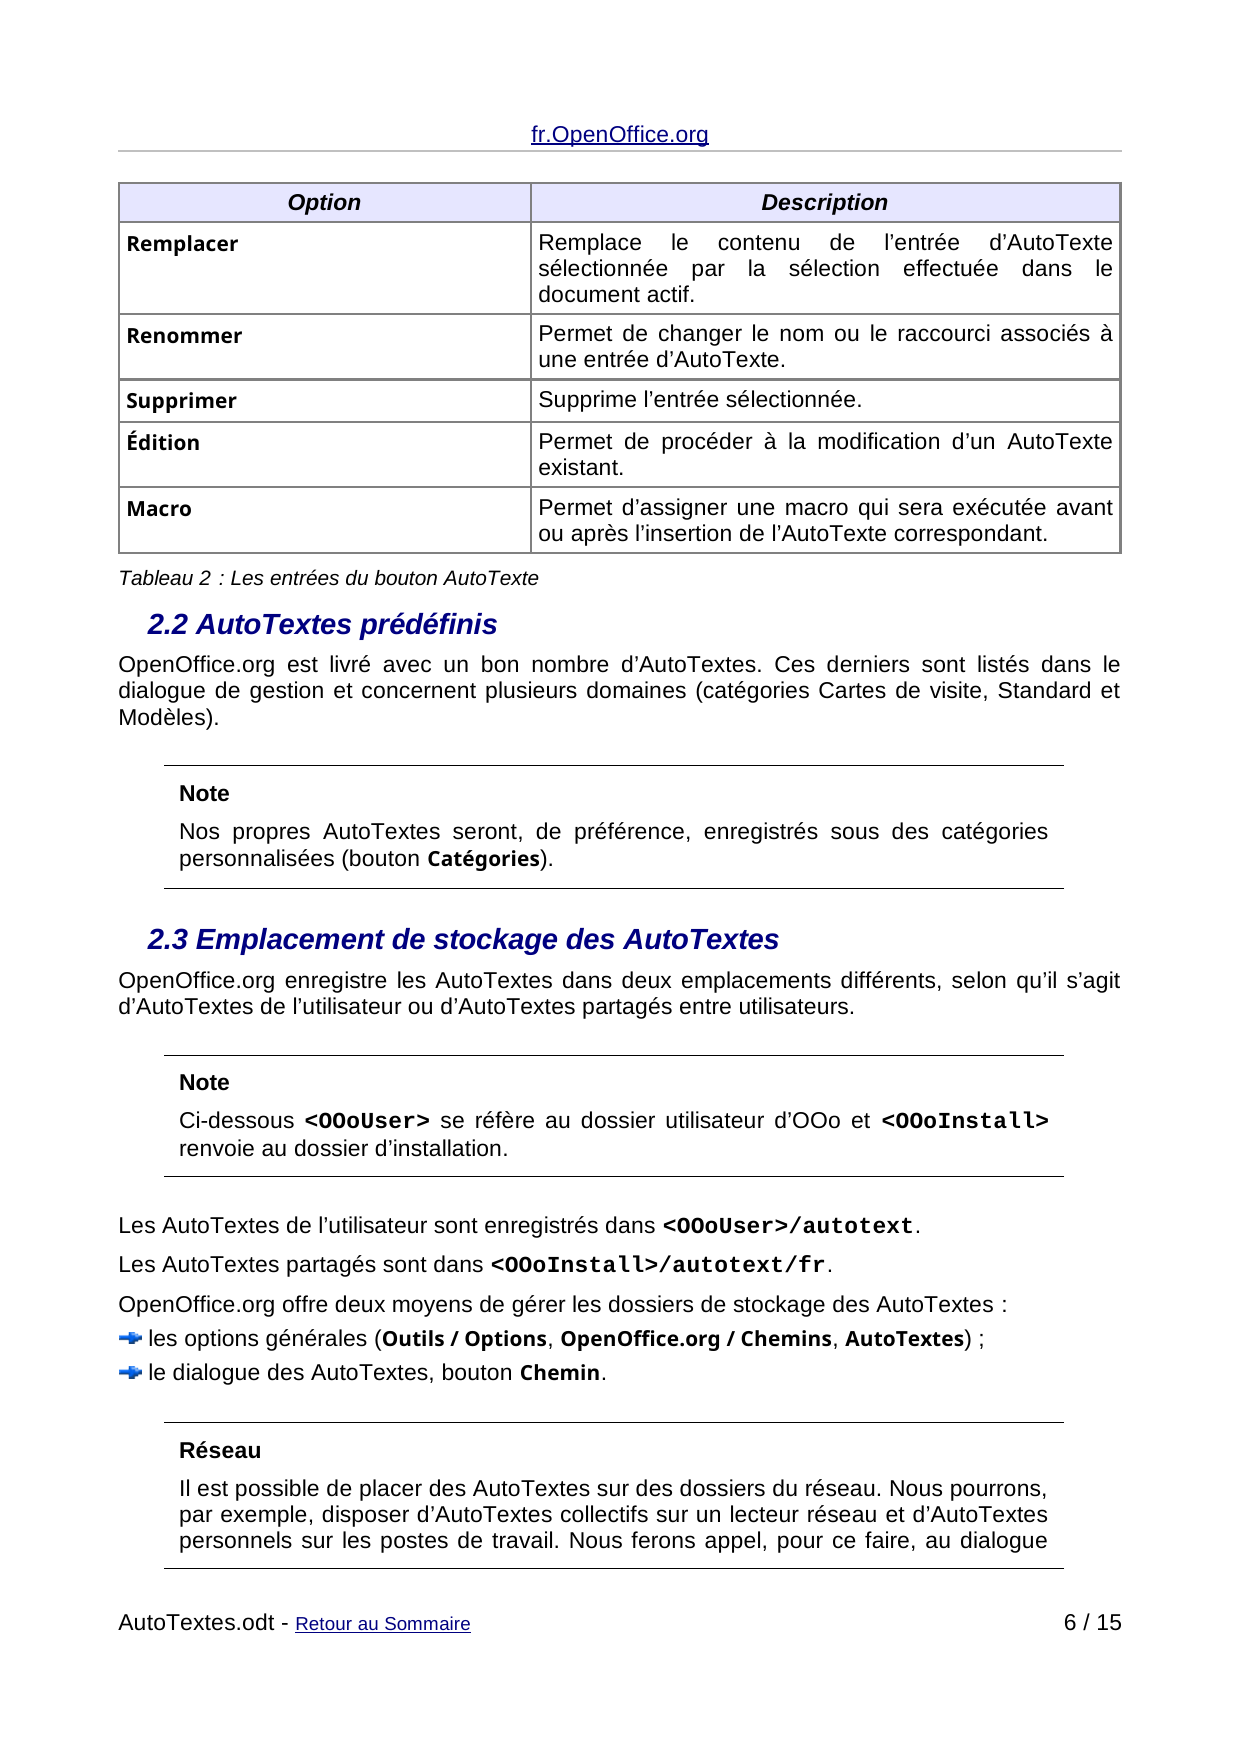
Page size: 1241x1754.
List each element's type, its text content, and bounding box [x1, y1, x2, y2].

list le dialogue des AutoTextes, bouton Chemin. [118, 1358, 1122, 1387]
table_cell Renommer [120, 315, 530, 378]
text Note [164, 1056, 1064, 1093]
table_cell Permet d’assigner une macro qui sera exécutée avant ou après l’insertion de l’AutoTexte correspondant. [532, 488, 1119, 552]
subtitle Emplacement de stockage des AutoTextes [148, 923, 1122, 956]
table_cell Permet de changer le nom ou le raccourci associés à une entrée d’AutoTexte. [532, 315, 1119, 378]
table_cell Macro [120, 488, 530, 552]
table_cell Remplacer [120, 223, 530, 313]
text Note [164, 766, 1064, 803]
text OpenOffice.org offre deux moyens de gérer les dossiers de stockage des AutoTextes : [118, 1292, 1122, 1318]
table_cell Supprime l’entrée sélectionnée. [532, 381, 1119, 421]
table_cell Permet de procéder à la modification d’un AutoTexte existant. [532, 423, 1119, 486]
text OpenOffice.org est livré avec un bon nombre d’AutoTextes. Ces derniers sont listés dans le dialogue de gestion et concernent plusieurs domaines (catégories Cartes de visite, Standard et Modèles). [118, 652, 1122, 730]
picture [119, 1366, 142, 1379]
list les options générales (Outils / Options, OpenOffice.org / Chemins, AutoTextes) ; [118, 1324, 1122, 1352]
subtitle AutoTextes prédéfinis [148, 608, 1122, 640]
table_cell Remplace le contenu de l’entrée d’AutoTexte sélectionnée par la sélection effectuée dans le document actif. [532, 223, 1119, 313]
text Les AutoTextes partagés sont dans <OOoInstall>/autotext/fr. [118, 1252, 1122, 1280]
table_cell Supprimer [120, 381, 530, 421]
table_header Option [120, 184, 530, 221]
text Tableau 2 : Les entrées du bouton AutoTexte [118, 566, 1122, 590]
text OpenOffice.org enregistre les AutoTextes dans deux emplacements différents, selon qu’il s’agit d’AutoTextes de l’utilisateur ou d’AutoTextes partagés entre utilisateurs. [118, 967, 1122, 1019]
text Réseau [164, 1423, 1064, 1460]
text Ci-dessous <OOoUser> se réfère au dossier utilisateur d’OOo et <OOoInstall> renvoie au dossier d’installation. [164, 1093, 1064, 1176]
text Il est possible de placer des AutoTextes sur des dossiers du réseau. Nous pourrons, par exemple, disposer d’AutoTextes collectifs sur un lecteur réseau et d’AutoTextes personnels sur les postes de travail. Nous ferons appel, pour ce faire, au dialogue [164, 1460, 1064, 1568]
picture [119, 1332, 142, 1344]
table_cell Édition [120, 423, 530, 486]
table_header Description [532, 184, 1119, 221]
text Nos propres AutoTextes seront, de préférence, enregistrés sous des catégories personnalisées (bouton Catégories). [164, 803, 1064, 888]
text Les AutoTextes de l’utilisateur sont enregistrés dans <OOoUser>/autotext. [118, 1212, 1122, 1240]
